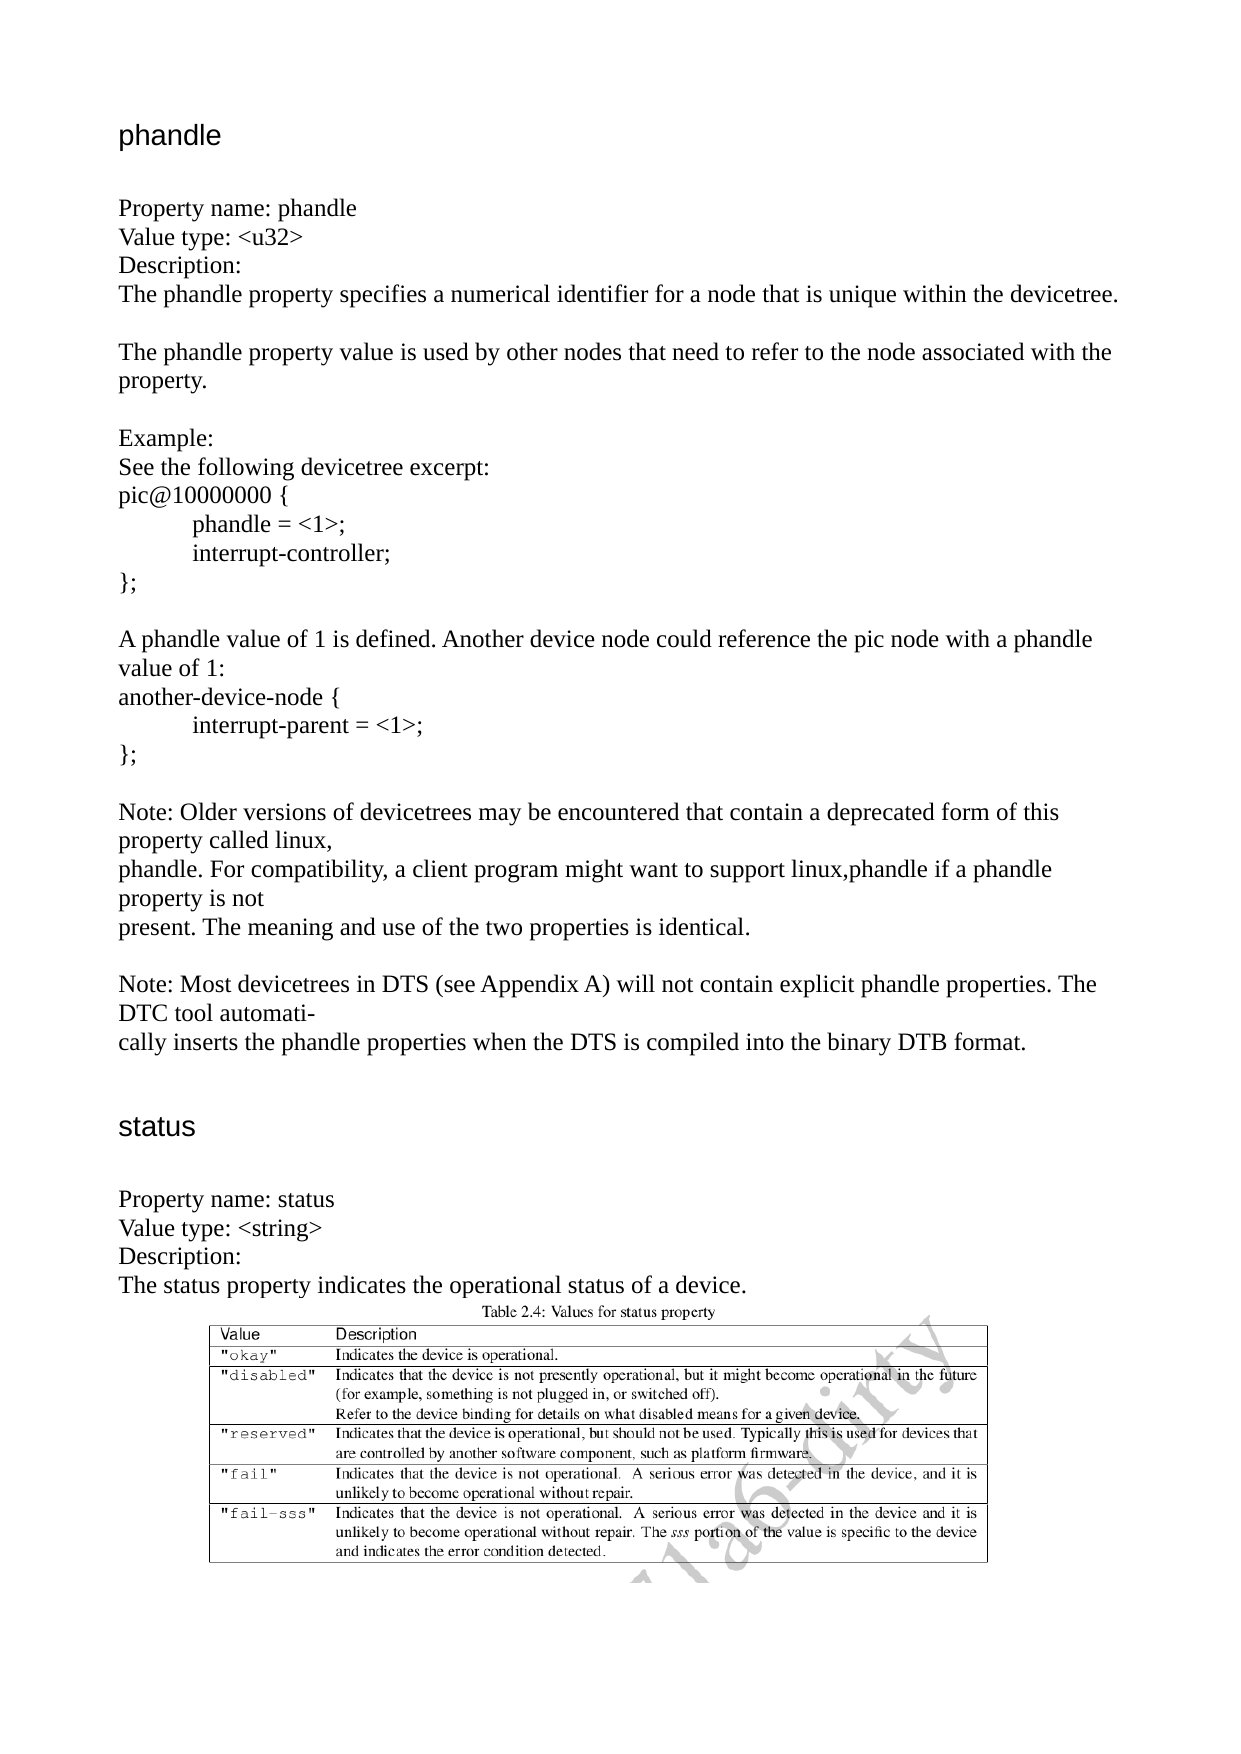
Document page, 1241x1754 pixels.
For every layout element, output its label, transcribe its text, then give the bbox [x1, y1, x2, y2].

text Property name: status [118, 1184, 1122, 1213]
text Property name: phandle [118, 193, 1122, 222]
text interrupt-parent = <1>; [118, 710, 1122, 739]
text another-device-node { [118, 682, 1122, 710]
text interrupt-controller; [118, 538, 1122, 567]
picture [188, 1298, 1052, 1583]
text The status property indicates the operational status of a device. [118, 1270, 1122, 1299]
text pic@10000000 { [118, 480, 1122, 509]
text Example: [118, 423, 1122, 452]
text Description: [118, 250, 1122, 279]
text phandle = <1>; [118, 509, 1122, 538]
text Description: [118, 1241, 1122, 1270]
text Note: Older versions of devicetrees may be encountered that contain a deprecated form of this property called linux, [118, 797, 1122, 854]
subtitle status [118, 1109, 1122, 1143]
text Value type: <u32> [118, 222, 1122, 250]
text present. The meaning and use of the two properties is identical. [118, 912, 1122, 940]
text The phandle property value is used by other nodes that need to refer to the node associated with the property. [118, 337, 1122, 394]
text A phandle value of 1 is defined. Another device node could reference the pic node with a phandle value of 1: [118, 624, 1122, 682]
subtitle phandle [118, 118, 1122, 152]
text cally inserts the phandle properties when the DTS is compiled into the binary DTB format. [118, 1027, 1122, 1055]
text Value type: <string> [118, 1213, 1122, 1241]
text The phandle property specifies a numerical identifier for a node that is unique within the devicetree. [118, 279, 1122, 308]
text phandle. For compatibility, a client program might want to support linux,phandle if a phandle property is not [118, 854, 1122, 912]
text Note: Most devicetrees in DTS (see Appendix A) will not contain explicit phandle properties. The DTC tool automati- [118, 969, 1122, 1027]
text See the following devicetree excerpt: [118, 452, 1122, 480]
text }; [118, 567, 1122, 595]
text }; [118, 739, 1122, 768]
